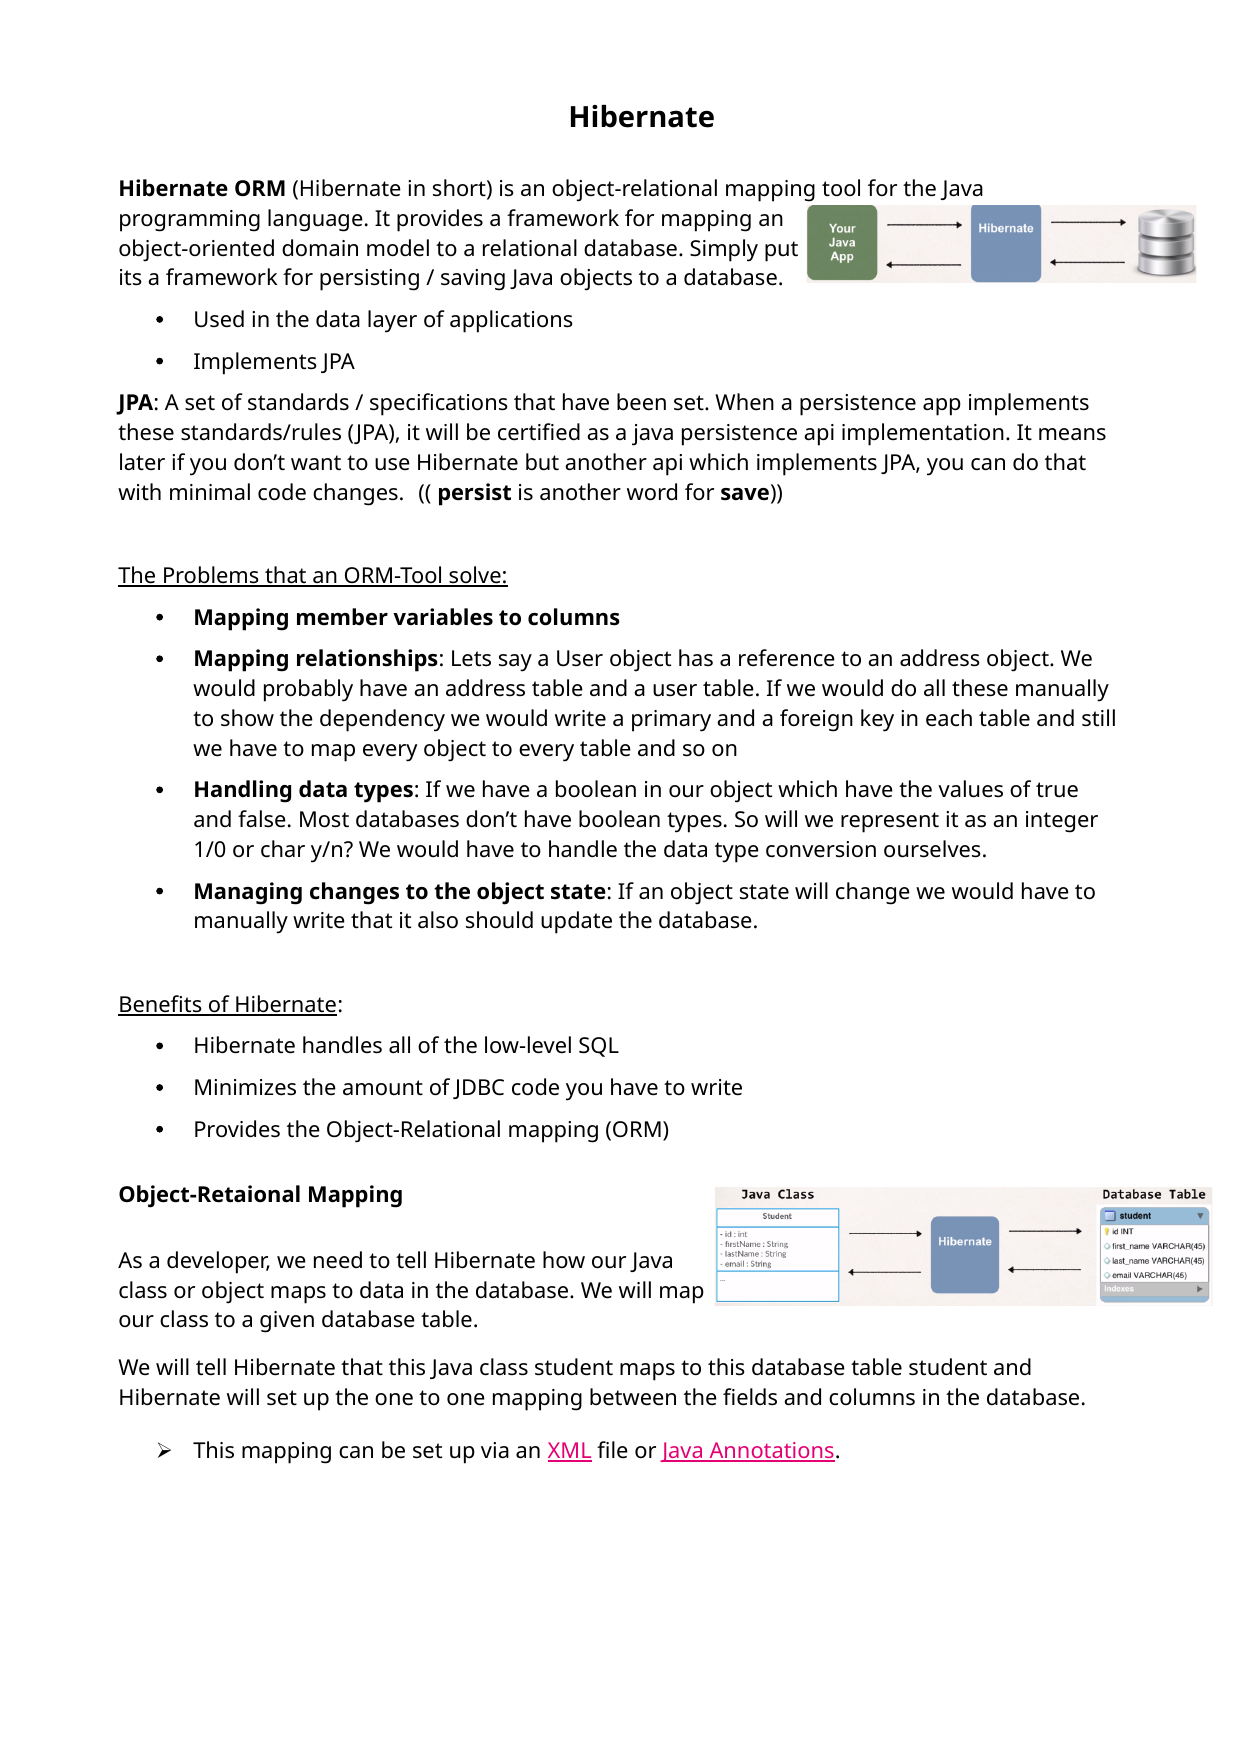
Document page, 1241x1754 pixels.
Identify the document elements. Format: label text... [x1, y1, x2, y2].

list This mapping can be set up via an XML file or Java Annotations. [156, 1435, 1122, 1465]
list Hibernate handles all of the low-level SQL [156, 1030, 1122, 1060]
text Hibernate [118, 96, 1122, 136]
list Mapping relationships: Lets say a User object has a reference to an address object. We would probably have an address table and a user table. If we would do all these manually to show the dependency we would write a primary and a foreign key in each table and still we have to map every object to every table and so on [156, 643, 1122, 762]
list Used in the data layer of applications [156, 304, 1122, 334]
text The Problems that an ORM-Tool solve: [118, 560, 1122, 590]
list Minimizes the amount of JDBC code you have to write [156, 1072, 1122, 1102]
list Managing changes to the object state: If an object state will change we would have to manually write that it also should update the database. [156, 876, 1122, 935]
picture [806, 205, 1197, 283]
picture [714, 1187, 1213, 1306]
text We will tell Hibernate that this Java class student maps to this database table student and Hibernate will set up the one to one mapping between the fields and columns in the database. [118, 1352, 1122, 1412]
text Benefits of Hibernate: [118, 989, 1122, 1018]
text Hibernate ORM (Hibernate in short) is an object-relational mapping tool for the Java programming language. It provides a framework for mapping an object-oriented domain model to a relational database. Simply put its a framework for persisting / saving Java objects to a database. [118, 173, 1122, 292]
list Implements JPA [156, 346, 1122, 375]
text Object-Retaional Mapping [118, 1179, 1122, 1209]
text JPA: A set of standards / specifications that have been set. When a persistence app implements these standards/rules (JPA), it will be certified as a java persistence api implementation. It means later if you don’t want to use Hibernate but another api which implements JPA, you can do that with minimal code changes. (( persist is another word for save)) [118, 387, 1122, 506]
list Provides the Object-Relational mapping (ORM) [156, 1114, 1122, 1143]
list Mapping member variables to columns [156, 602, 1122, 631]
list Handling data types: If we have a boolean in our object which have the values of true and false. Most databases don’t have boolean types. So will we represent it as an integer 1/0 or char y/n? We would have to handle the data type conversion ourselves. [156, 774, 1122, 864]
text As a developer, we need to tell Hibernate how our Java class or object maps to data in the database. We will map our class to a given database table. [118, 1245, 1122, 1334]
